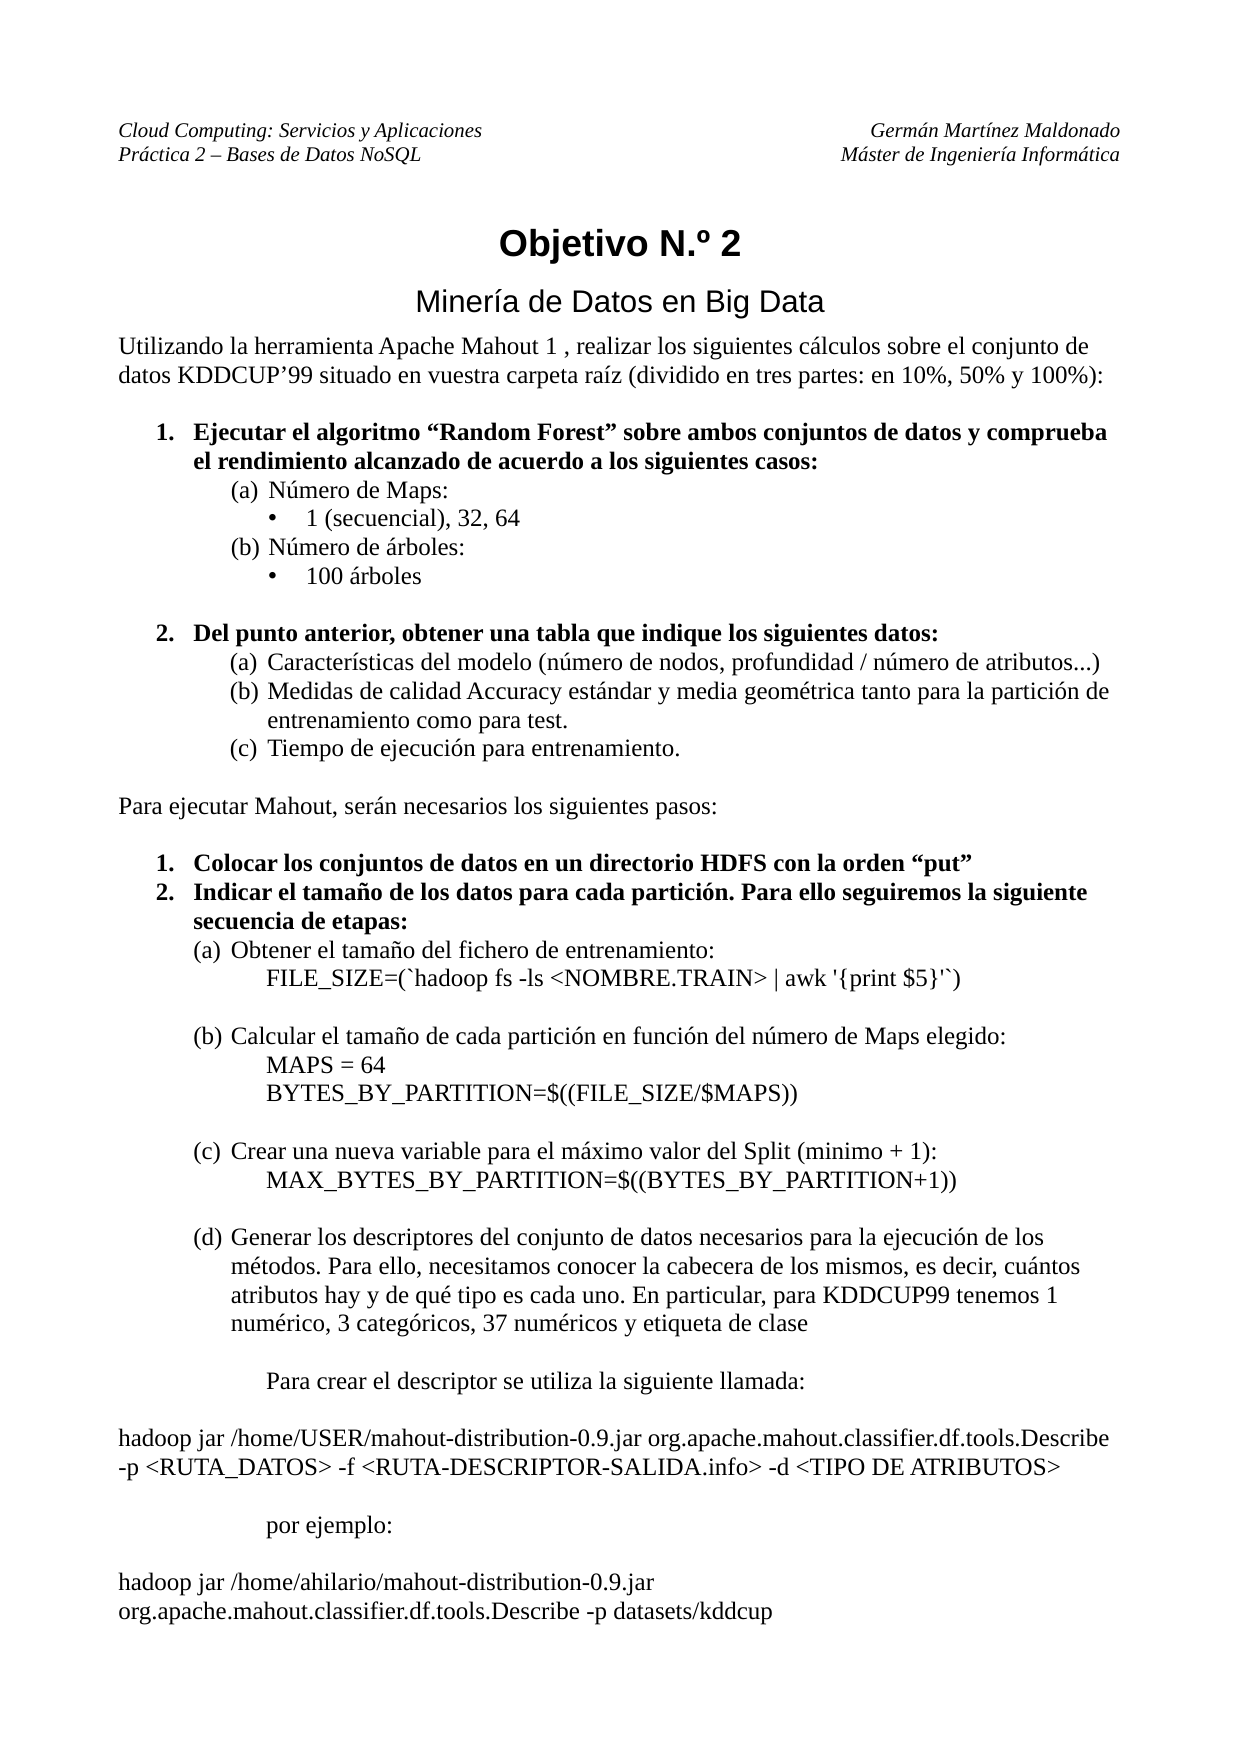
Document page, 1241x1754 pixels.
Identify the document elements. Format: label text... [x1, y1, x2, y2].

text FILE_SIZE=(`hadoop fs -ls <NOMBRE.TRAIN> | awk '{print $5}'`) [118, 963, 1122, 992]
text por ejemplo: [118, 1510, 1122, 1538]
subtitle Minería de Datos en Big Data [118, 283, 1122, 318]
list Medidas de calidad Accuracy estándar y media geométrica tanto para la partición de entrenamiento como para test. [229, 676, 1122, 733]
list 1 (secuencial), 32, 64 [268, 503, 1122, 532]
list Indicar el tamaño de los datos para cada partición. Para ello seguiremos la siguiente secuencia de etapas: [156, 877, 1122, 935]
list Características del modelo (número de nodos, profundidad / número de atributos...) [229, 647, 1122, 676]
text MAX_BYTES_BY_PARTITION=$((BYTES_BY_PARTITION+1)) [118, 1165, 1122, 1193]
list Obtener el tamaño del fichero de entrenamiento: [193, 935, 1122, 963]
list Colocar los conjuntos de datos en un directorio HDFS con la orden “put” [156, 848, 1122, 877]
list Crear una nueva variable para el máximo valor del Split (minimo + 1): [193, 1136, 1122, 1165]
list Ejecutar el algoritmo “Random Forest” sobre ambos conjuntos de datos y comprueba el rendimiento alcanzado de acuerdo a los siguientes casos: [156, 417, 1122, 475]
text Para crear el descriptor se utiliza la siguiente llamada: [118, 1366, 1122, 1395]
list Tiempo de ejecución para entrenamiento. [229, 733, 1122, 762]
list Del punto anterior, obtener una tabla que indique los siguientes datos: [156, 618, 1122, 647]
list 100 árboles [268, 561, 1122, 590]
list Generar los descriptores del conjunto de datos necesarios para la ejecución de los métodos. Para ello, necesitamos conocer la cabecera de los mismos, es decir, cuántos atributos hay y de qué tipo es cada uno. En particular, para KDDCUP99 tenemos 1 numérico, 3 categóricos, 37 numéricos y etiqueta de clase [193, 1222, 1122, 1337]
text Utilizando la herramienta Apache Mahout 1 , realizar los siguientes cálculos sobre el conjunto de datos KDDCUP’99 situado en vuestra carpeta raíz (dividido en tres partes: en 10%, 50% y 100%): [118, 331, 1122, 388]
title Objetivo N.º 2 [118, 221, 1122, 264]
list Calcular el tamaño de cada partición en función del número de Maps elegido: [193, 1021, 1122, 1050]
text Para ejecutar Mahout, serán necesarios los siguientes pasos: [118, 791, 1122, 820]
list Número de Maps: [231, 475, 1122, 503]
text hadoop jar /home/ahilario/mahout-distribution-0.9.jar org.apache.mahout.classifier.df.tools.Describe -p datasets/kddcup [118, 1567, 1122, 1625]
text hadoop jar /home/USER/mahout-distribution-0.9.jar org.apache.mahout.classifier.df.tools.Describe -p <RUTA_DATOS> -f <RUTA-DESCRIPTOR-SALIDA.info> -d <TIPO DE ATRIBUTOS> [118, 1423, 1122, 1481]
text MAPS = 64 [118, 1050, 1122, 1078]
text BYTES_BY_PARTITION=$((FILE_SIZE/$MAPS)) [118, 1078, 1122, 1107]
list Número de árboles: [231, 532, 1122, 561]
